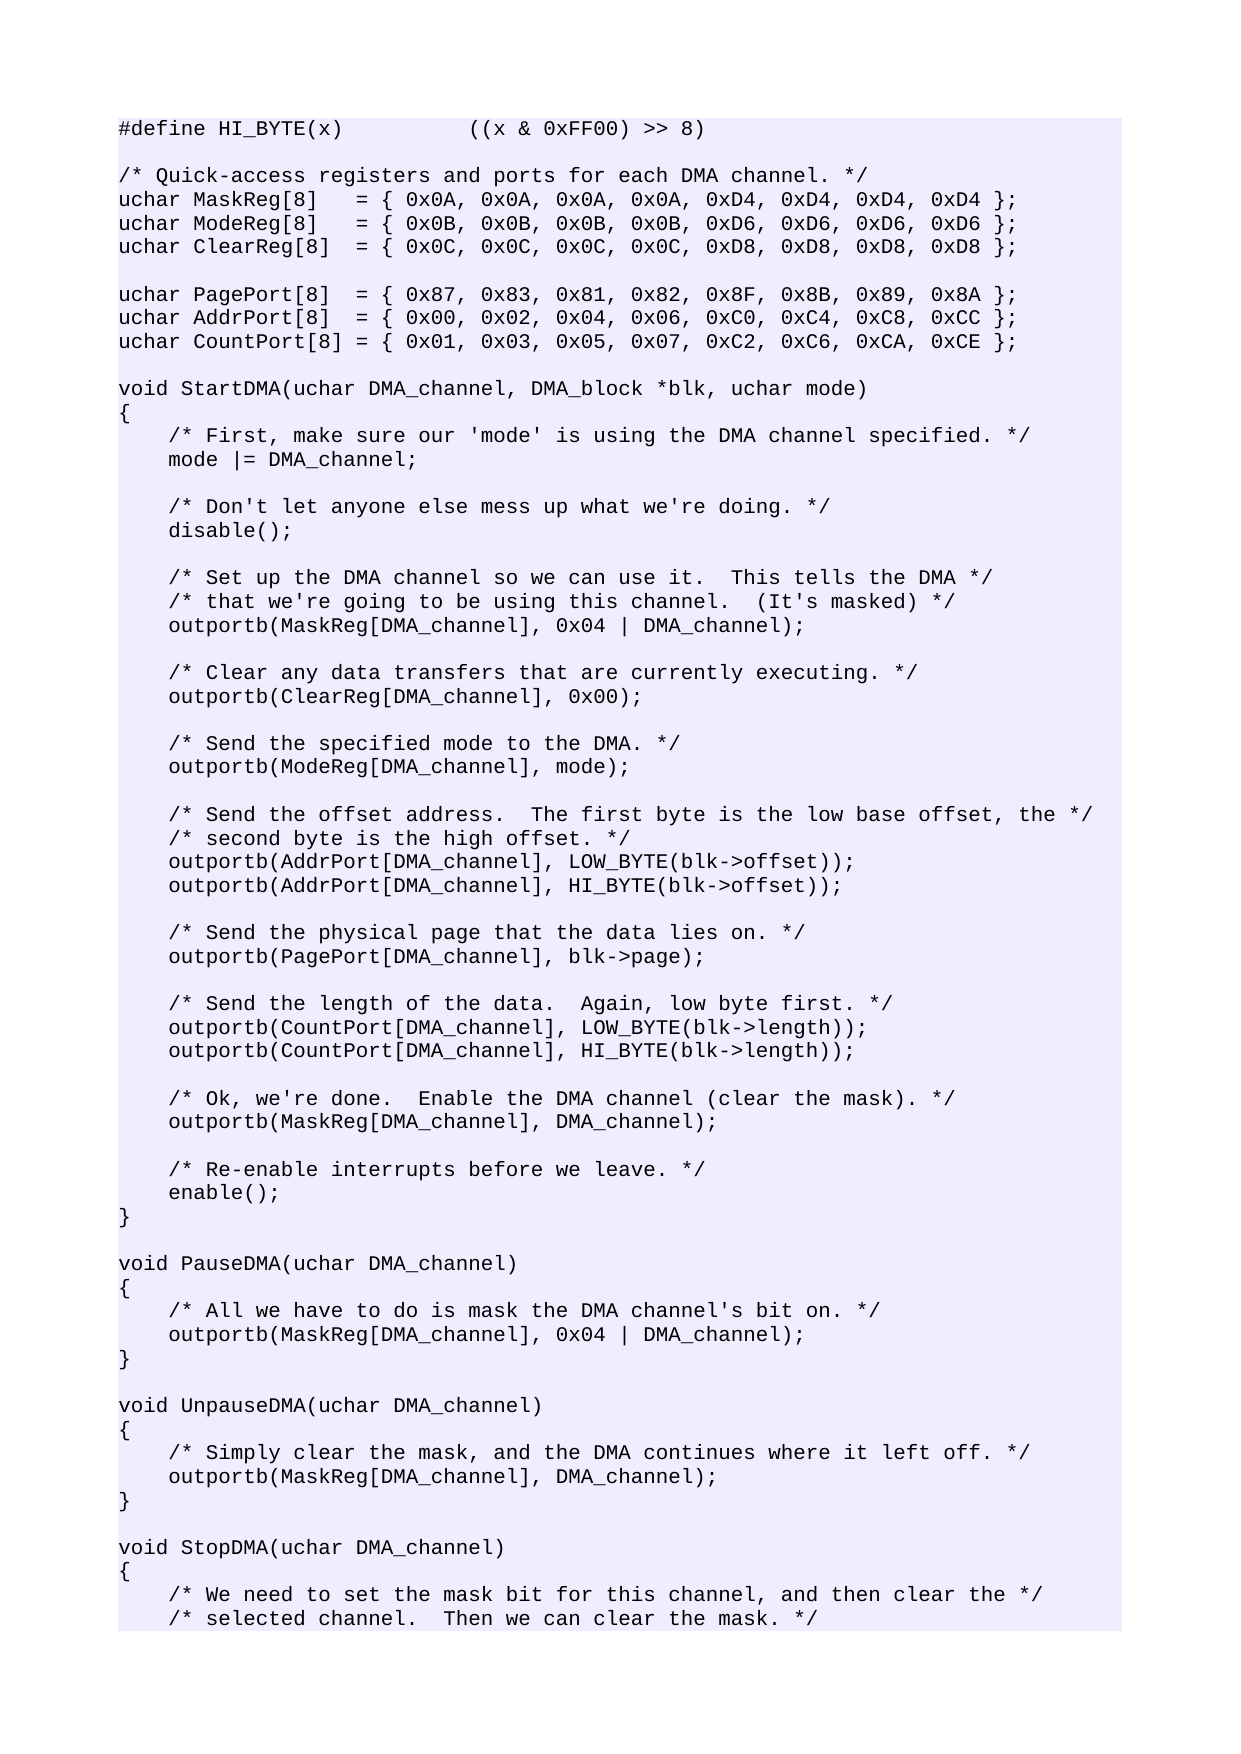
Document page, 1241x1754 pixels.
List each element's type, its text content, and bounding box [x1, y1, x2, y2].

text /* Re-enable interrupts before we leave. */ [118, 1158, 1122, 1182]
text uchar PagePort[8] = { 0x87, 0x83, 0x81, 0x82, 0x8F, 0x8B, 0x89, 0x8A }; [118, 284, 1122, 307]
text /* selected channel. Then we can clear the mask. */ [118, 1608, 1122, 1631]
text #define HI_BYTE(x) ((x & 0xFF00) >> 8) [118, 118, 1122, 142]
text /* Send the specified mode to the DMA. */ [118, 733, 1122, 757]
text uchar ClearReg[8] = { 0x0C, 0x0C, 0x0C, 0x0C, 0xD8, 0xD8, 0xD8, 0xD8 }; [118, 236, 1122, 260]
text { [118, 1277, 1122, 1300]
text /* second byte is the high offset. */ [118, 827, 1122, 851]
text } [118, 1348, 1122, 1371]
text outportb(AddrPort[DMA_channel], LOW_BYTE(blk->offset)); [118, 851, 1122, 875]
text /* First, make sure our 'mode' is using the DMA channel specified. */ [118, 426, 1122, 449]
text outportb(AddrPort[DMA_channel], HI_BYTE(blk->offset)); [118, 875, 1122, 898]
text /* We need to set the mask bit for this channel, and then clear the */ [118, 1584, 1122, 1608]
text enable(); [118, 1182, 1122, 1206]
text /* Clear any data transfers that are currently executing. */ [118, 662, 1122, 686]
text } [118, 1489, 1122, 1513]
text outportb(MaskReg[DMA_channel], 0x04 | DMA_channel); [118, 615, 1122, 638]
text outportb(ClearReg[DMA_channel], 0x00); [118, 686, 1122, 709]
text /* All we have to do is mask the DMA channel's bit on. */ [118, 1300, 1122, 1324]
text /* Simply clear the mask, and the DMA continues where it left off. */ [118, 1442, 1122, 1466]
text /* Quick-access registers and ports for each DMA channel. */ [118, 165, 1122, 189]
text outportb(PagePort[DMA_channel], blk->page); [118, 946, 1122, 969]
text } [118, 1206, 1122, 1229]
text void StartDMA(uchar DMA_channel, DMA_block *blk, uchar mode) [118, 378, 1122, 402]
text { [118, 1419, 1122, 1442]
text { [118, 1561, 1122, 1584]
text /* that we're going to be using this channel. (It's masked) */ [118, 591, 1122, 615]
text mode |= DMA_channel; [118, 449, 1122, 473]
text void PauseDMA(uchar DMA_channel) [118, 1253, 1122, 1277]
text outportb(MaskReg[DMA_channel], DMA_channel); [118, 1111, 1122, 1135]
text disable(); [118, 520, 1122, 544]
text { [118, 402, 1122, 426]
text /* Ok, we're done. Enable the DMA channel (clear the mask). */ [118, 1088, 1122, 1111]
text /* Send the offset address. The first byte is the low base offset, the */ [118, 804, 1122, 827]
text outportb(ModeReg[DMA_channel], mode); [118, 757, 1122, 780]
text void StopDMA(uchar DMA_channel) [118, 1537, 1122, 1561]
text uchar CountPort[8] = { 0x01, 0x03, 0x05, 0x07, 0xC2, 0xC6, 0xCA, 0xCE }; [118, 331, 1122, 354]
text outportb(CountPort[DMA_channel], LOW_BYTE(blk->length)); [118, 1017, 1122, 1040]
text /* Send the length of the data. Again, low byte first. */ [118, 993, 1122, 1017]
text uchar ModeReg[8] = { 0x0B, 0x0B, 0x0B, 0x0B, 0xD6, 0xD6, 0xD6, 0xD6 }; [118, 213, 1122, 236]
text uchar AddrPort[8] = { 0x00, 0x02, 0x04, 0x06, 0xC0, 0xC4, 0xC8, 0xCC }; [118, 307, 1122, 331]
text uchar MaskReg[8] = { 0x0A, 0x0A, 0x0A, 0x0A, 0xD4, 0xD4, 0xD4, 0xD4 }; [118, 189, 1122, 213]
text void UnpauseDMA(uchar DMA_channel) [118, 1395, 1122, 1419]
text /* Send the physical page that the data lies on. */ [118, 922, 1122, 946]
text outportb(MaskReg[DMA_channel], 0x04 | DMA_channel); [118, 1324, 1122, 1348]
text outportb(CountPort[DMA_channel], HI_BYTE(blk->length)); [118, 1040, 1122, 1064]
text /* Set up the DMA channel so we can use it. This tells the DMA */ [118, 567, 1122, 591]
text outportb(MaskReg[DMA_channel], DMA_channel); [118, 1466, 1122, 1489]
text /* Don't let anyone else mess up what we're doing. */ [118, 496, 1122, 520]
